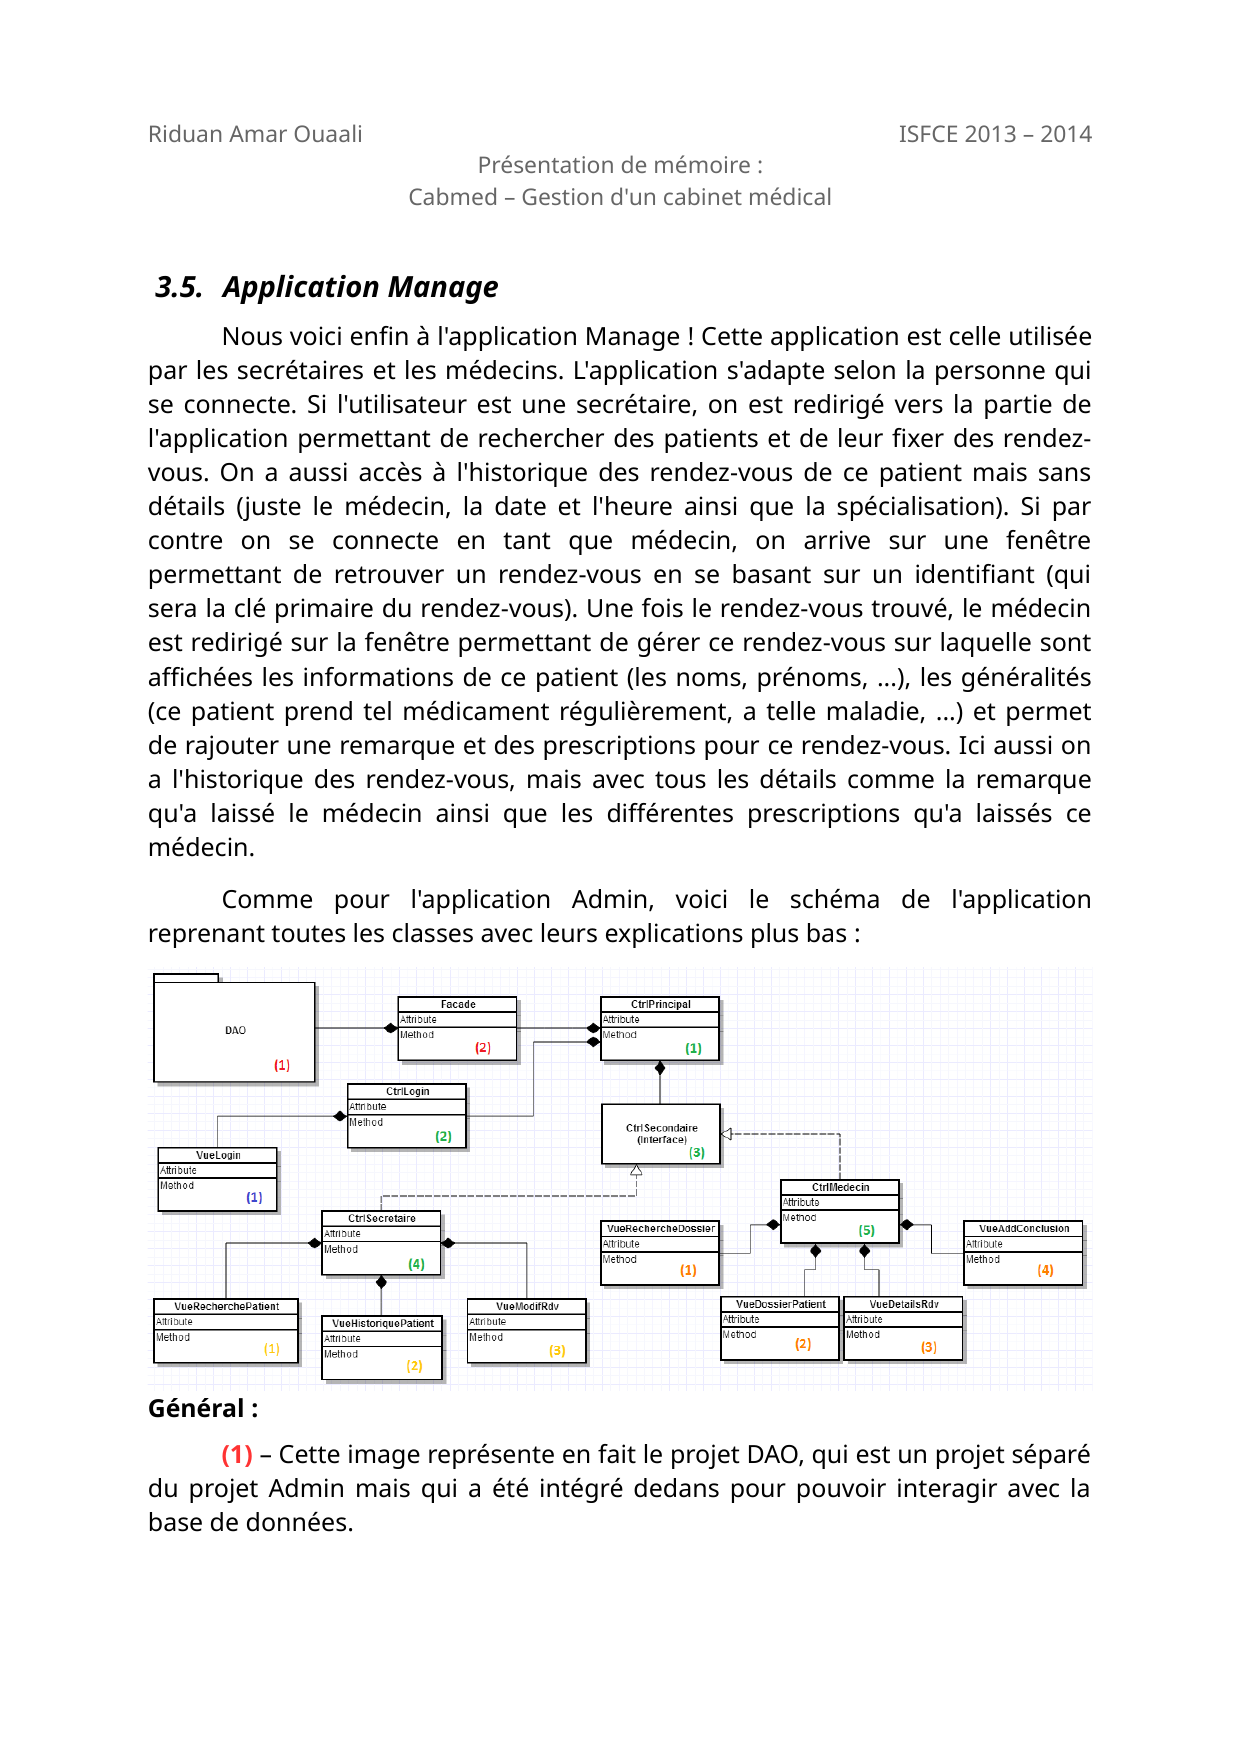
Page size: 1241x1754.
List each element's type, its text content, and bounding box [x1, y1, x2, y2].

picture [147, 967, 1093, 1391]
text Comme pour l'application Admin, voici le schéma de l'application reprenant toutes les classes avec leurs explications plus bas : [148, 881, 1093, 949]
subtitle Général : [148, 1391, 1093, 1424]
text Nous voici enfin à l'application Manage ! Cette application est celle utilisée par les secrétaires et les médecins. L'application s'adapte selon la personne qui se connecte. Si l'utilisateur est une secrétaire, on est redirigé vers la partie de l'application permettant de rechercher des patients et de leur fixer des rendez-vous. On a aussi accès à l'historique des rendez-vous de ce patient mais sans détails (juste le médecin, la date et l'heure ainsi que la spécialisation). Si par contre on se connecte en tant que médecin, on arrive sur une fenêtre permettant de retrouver un rendez-vous en se basant sur un identifiant (qui sera la clé primaire du rendez-vous). Une fois le rendez-vous trouvé, le médecin est redirigé sur la fenêtre permettant de gérer ce rendez-vous sur laquelle sont affichées les informations de ce patient (les noms, prénoms, ...), les généralités (ce patient prend tel médicament régulièrement, a telle maladie, ...) et permet de rajouter une remarque et des prescriptions pour ce rendez-vous. Ici aussi on a l'historique des rendez-vous, mais avec tous les détails comme la remarque qu'a laissé le médecin ainsi que les différentes prescriptions qu'a laissés ce médecin. [148, 318, 1093, 863]
text (1) – Cette image représente en fait le projet DAO, qui est un projet séparé du projet Admin mais qui a été intégré dedans pour pouvoir interagir avec la base de données. [148, 1437, 1093, 1539]
subtitle Application Manage [148, 266, 1093, 306]
